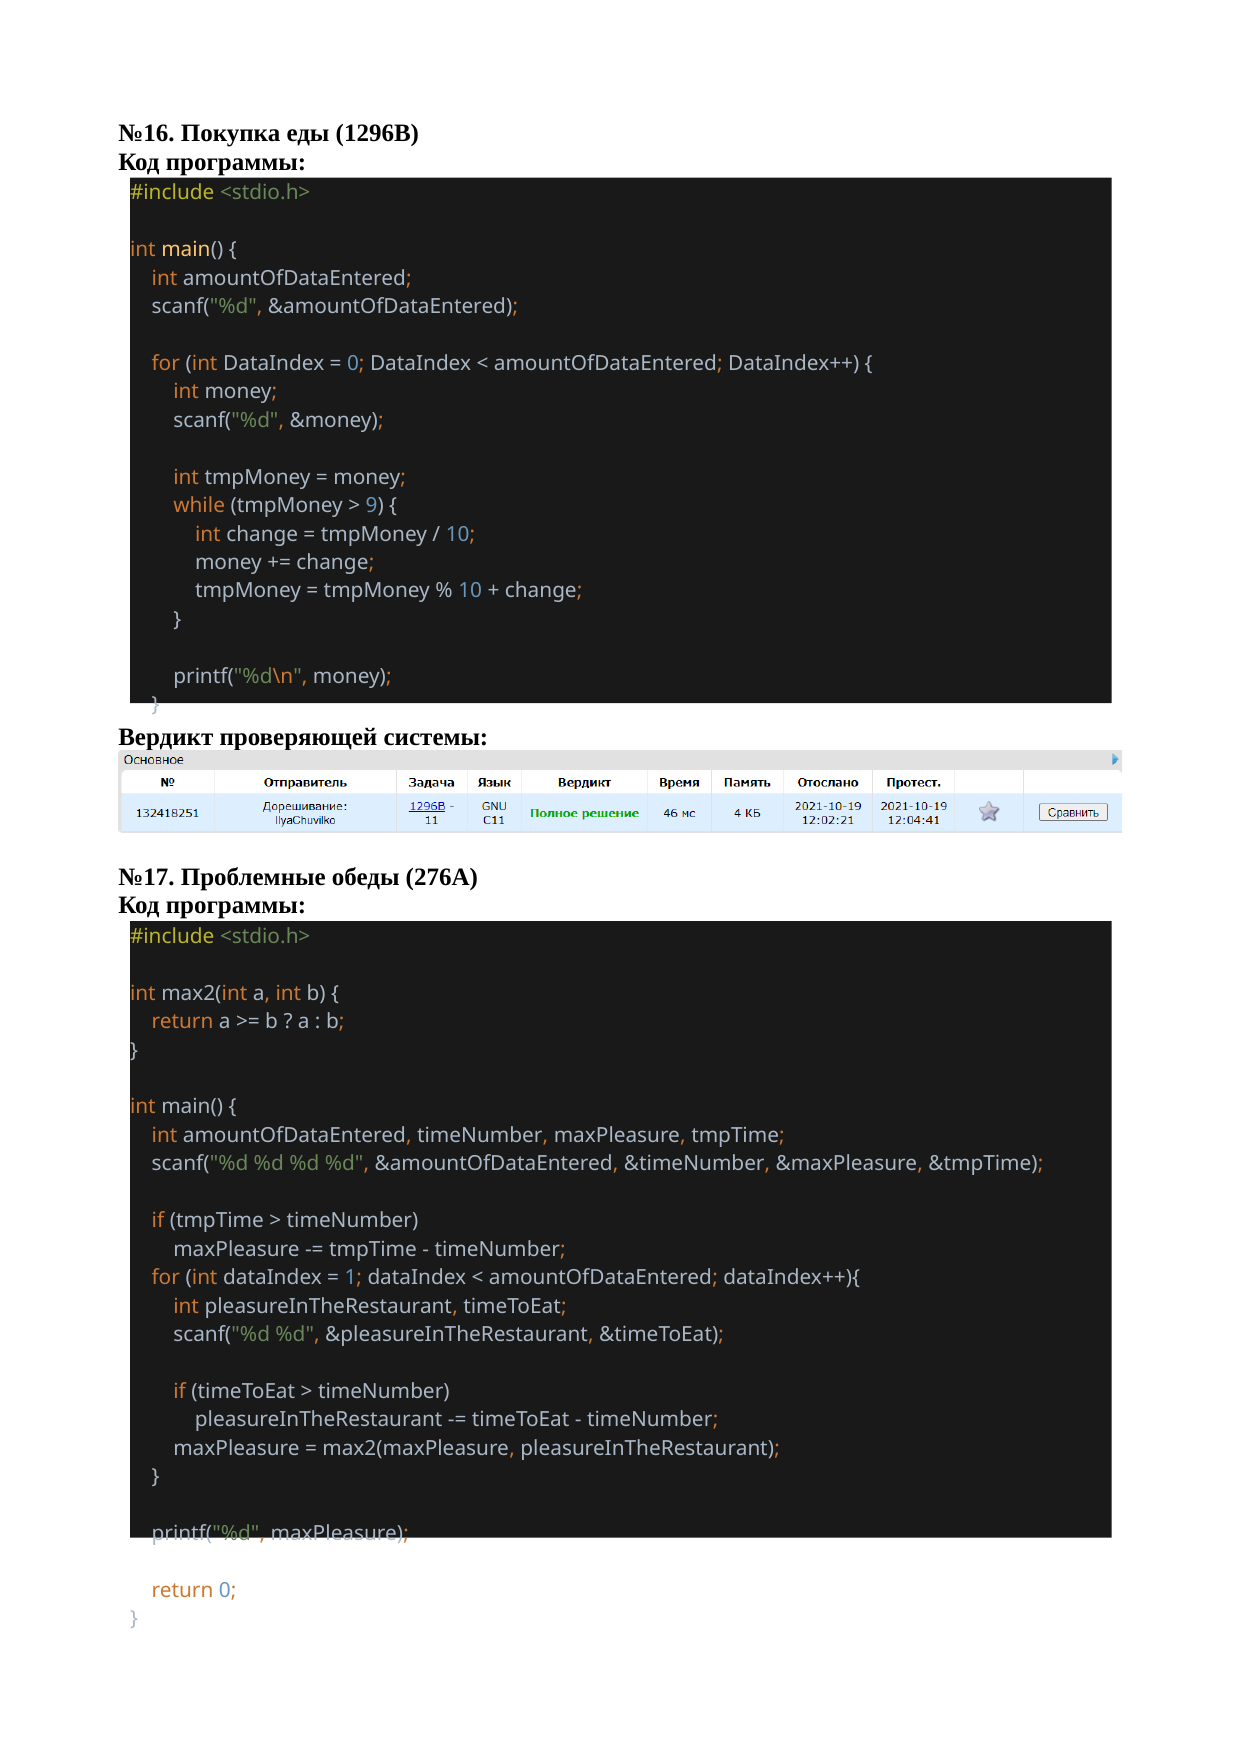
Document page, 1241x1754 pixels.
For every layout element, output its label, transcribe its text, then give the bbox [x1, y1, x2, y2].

picture [118, 750, 1123, 833]
text №16. Покупка еды (1296B) [118, 118, 1122, 147]
text Вердикт проверяющей системы: [118, 722, 1122, 750]
text Код программы: [118, 890, 1122, 919]
text №17. Проблемные обеды (276A) [118, 862, 1122, 890]
text Код программы: [118, 147, 1122, 176]
